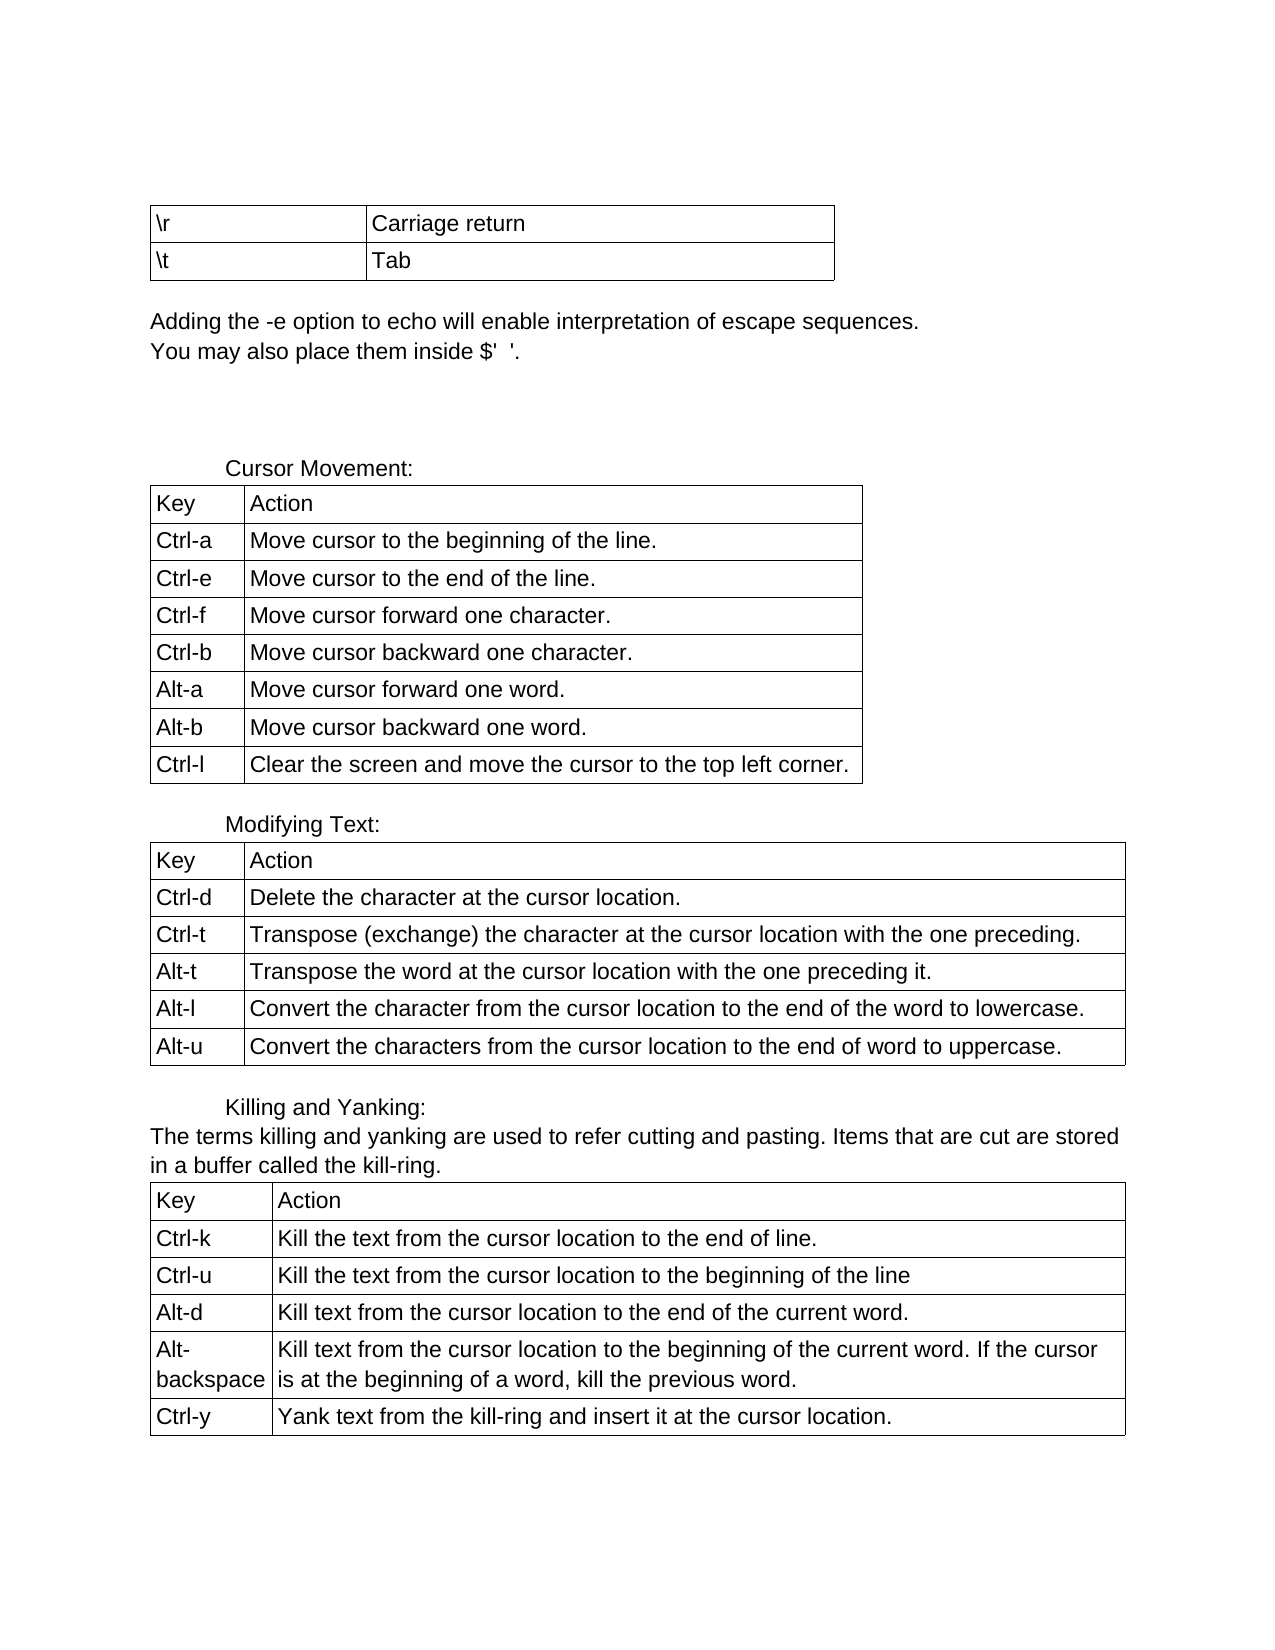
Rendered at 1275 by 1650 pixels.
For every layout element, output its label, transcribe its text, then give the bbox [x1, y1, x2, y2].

table_cell Alt-a [151, 672, 244, 708]
table_cell Clear the screen and move the cursor to the top left corner. [245, 747, 862, 783]
table_header Action [245, 843, 1125, 879]
text The terms killing and yanking are used to refer cutting and pasting. Items that are cut are stored in a buffer called the kill-ring. [150, 1123, 1125, 1178]
text Cursor Movement: [150, 456, 1125, 481]
table_cell Move cursor to the end of the line. [245, 561, 862, 597]
table_cell Ctrl-a [151, 524, 244, 559]
table_cell Ctrl-t [151, 917, 244, 953]
table_cell Convert the character from the cursor location to the end of the word to lowercase. [245, 991, 1125, 1027]
table_cell Move cursor forward one character. [245, 598, 862, 634]
table_cell \t [151, 243, 366, 279]
table_cell Alt-d [151, 1295, 272, 1331]
table_cell Tab [367, 243, 834, 279]
table_cell Move cursor to the beginning of the line. [245, 524, 862, 559]
table_header Key [151, 1183, 272, 1219]
table_cell Kill text from the cursor location to the end of the current word. [273, 1295, 1125, 1331]
table_cell Kill the text from the cursor location to the end of line. [273, 1221, 1125, 1257]
table_cell Carriage return [367, 206, 834, 242]
table_cell Kill text from the cursor location to the beginning of the current word. If the cursor is at the beginning of a word, kill the previous word. [273, 1332, 1125, 1398]
table_cell Transpose the word at the cursor location with the one preceding it. [245, 954, 1125, 990]
table_cell Convert the characters from the cursor location to the end of word to uppercase. [245, 1029, 1125, 1065]
table_cell Ctrl-y [151, 1399, 272, 1435]
table_cell Yank text from the kill-ring and insert it at the cursor location. [273, 1399, 1125, 1435]
table_cell Move cursor backward one word. [245, 709, 862, 746]
table_header Key [151, 843, 244, 879]
table_cell Alt-backspace [151, 1332, 272, 1398]
table_cell Ctrl-b [151, 635, 244, 671]
table_cell Alt-t [151, 954, 244, 990]
text Modifying Text: [150, 812, 1125, 838]
table_cell Alt-b [151, 709, 244, 746]
table_cell Ctrl-d [151, 880, 244, 916]
table_cell \r [151, 206, 366, 242]
table_cell Alt-u [151, 1029, 244, 1065]
text Adding the -e option to echo will enable interpretation of escape sequences. You may also place them inside $' '. [150, 309, 1125, 364]
table_header Action [245, 486, 862, 522]
table_header Key [151, 486, 244, 522]
table_cell Ctrl-f [151, 598, 244, 634]
text Killing and Yanking: [150, 1094, 1125, 1120]
table_cell Ctrl-e [151, 561, 244, 597]
table_header Action [273, 1183, 1125, 1219]
table_cell Move cursor backward one character. [245, 635, 862, 671]
table_cell Alt-l [151, 991, 244, 1027]
table_cell Ctrl-l [151, 747, 244, 783]
table_cell Transpose (exchange) the character at the cursor location with the one preceding. [245, 917, 1125, 953]
table_cell Kill the text from the cursor location to the beginning of the line [273, 1258, 1125, 1294]
table_cell Ctrl-u [151, 1258, 272, 1294]
table_cell Ctrl-k [151, 1221, 272, 1257]
table_cell Delete the character at the cursor location. [245, 880, 1125, 916]
table_cell Move cursor forward one word. [245, 672, 862, 708]
